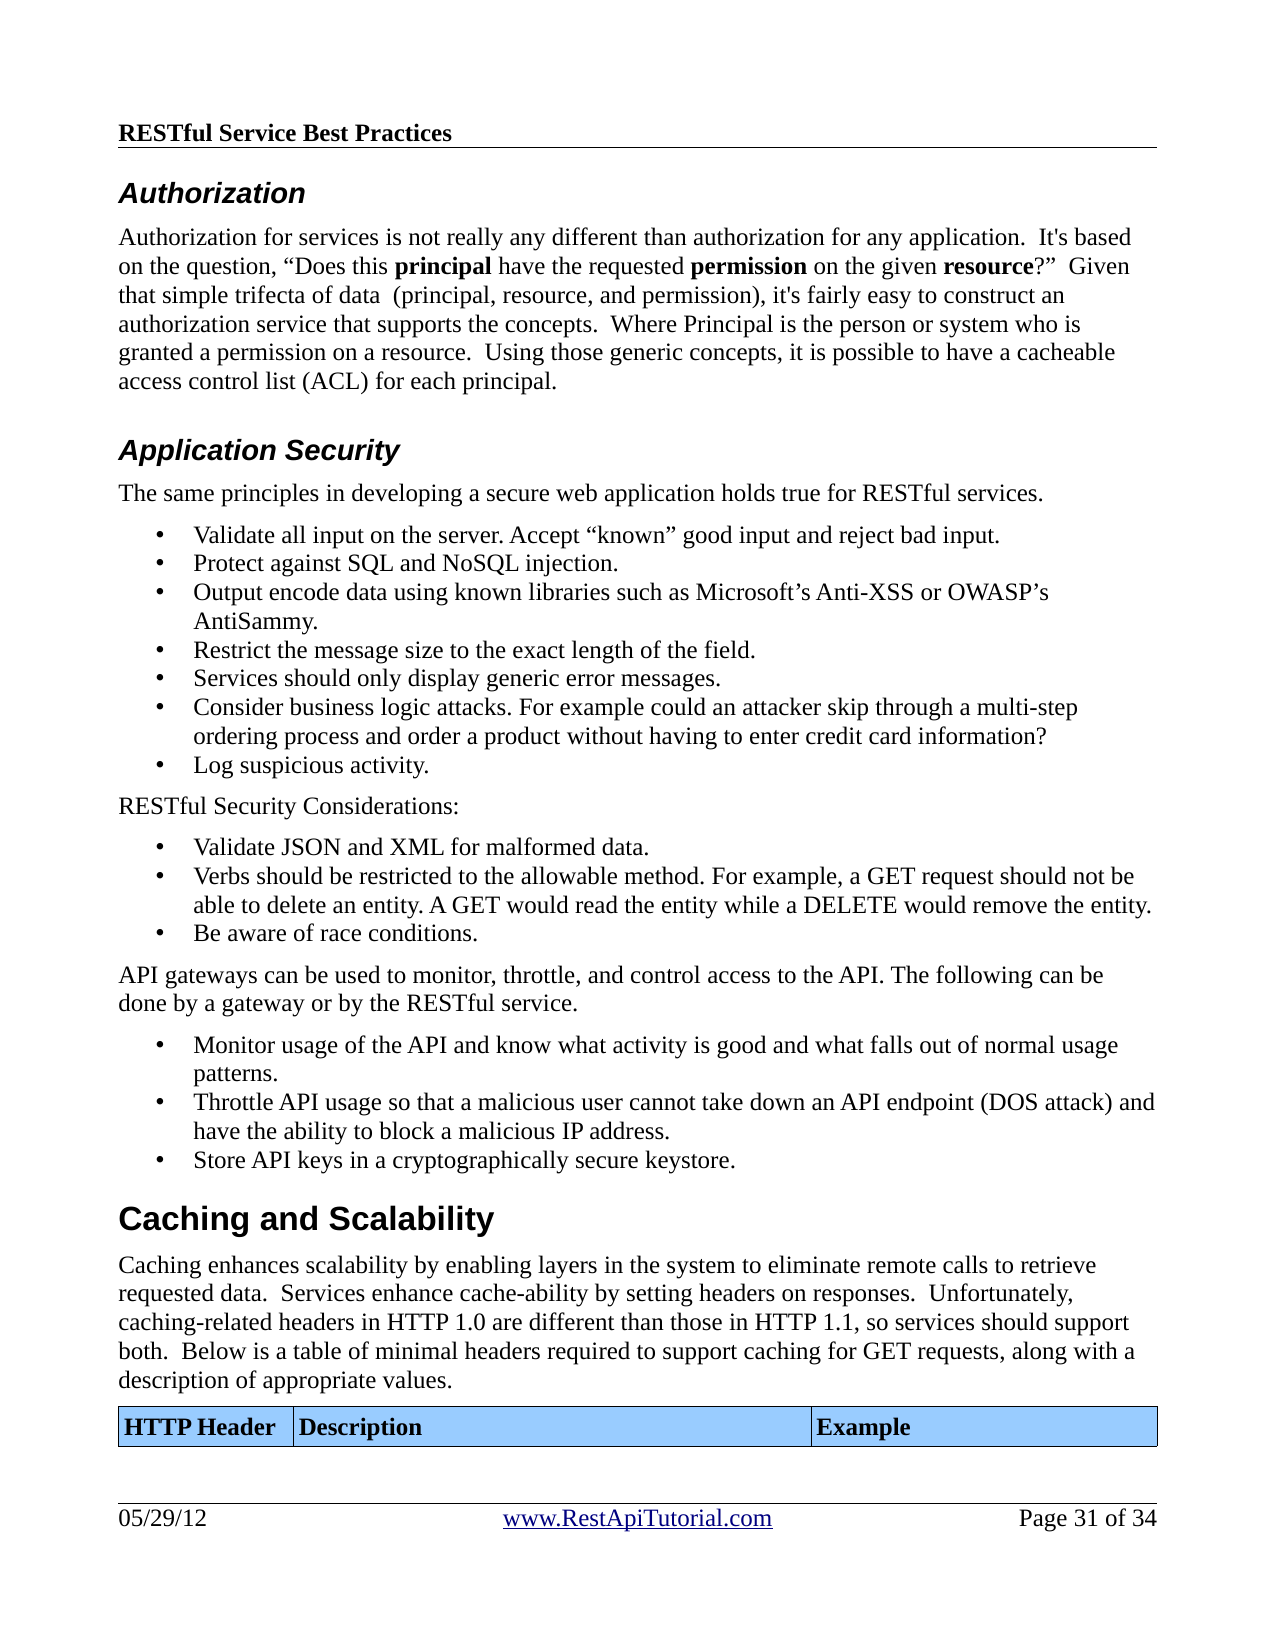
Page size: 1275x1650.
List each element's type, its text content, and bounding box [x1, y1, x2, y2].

table_header Description [294, 1407, 811, 1446]
list Consider business logic attacks. For example could an attacker skip through a multi-step ordering process and order a product without having to enter credit card information? [156, 692, 1157, 750]
list Verbs should be restricted to the allowable method. For example, a GET request should not be able to delete an entity. A GET would read the entity while a DELETE would remove the entity. [156, 861, 1157, 918]
list Services should only display generic error messages. [156, 663, 1157, 692]
list Store API keys in a cryptographically secure keystore. [156, 1145, 1157, 1173]
list Protect against SQL and NoSQL injection. [156, 548, 1157, 577]
list Throttle API usage so that a malicious user cannot take down an API endpoint (DOS attack) and have the ability to block a malicious IP address. [156, 1087, 1157, 1145]
list Monitor usage of the API and know what activity is good and what falls out of normal usage patterns. [156, 1030, 1157, 1087]
list Be aware of race conditions. [156, 918, 1157, 947]
table_header HTTP Header [119, 1407, 293, 1446]
table_header Example [812, 1407, 1157, 1446]
text The same principles in developing a secure web application holds true for RESTful services. [118, 478, 1157, 507]
list Validate all input on the server. Accept “known” good input and reject bad input. [156, 520, 1157, 548]
list Restrict the message size to the exact length of the field. [156, 635, 1157, 663]
text API gateways can be used to monitor, throttle, and control access to the API. The following can be done by a gateway or by the RESTful service. [118, 960, 1157, 1017]
text RESTful Security Considerations: [118, 791, 1157, 820]
list Output encode data using known libraries such as Microsoft’s Anti-XSS or OWASP’s AntiSammy. [156, 577, 1157, 635]
list Log suspicious activity. [156, 750, 1157, 778]
subtitle Application Security [118, 432, 1157, 466]
text Caching enhances scalability by enabling layers in the system to eliminate remote calls to retrieve requested data. Services enhance cache-ability by setting headers on responses. Unfortunately, caching-related headers in HTTP 1.0 are different than those in HTTP 1.1, so services should support both. Below is a table of minimal headers required to support caching for GET requests, along with a description of appropriate values. [118, 1250, 1157, 1393]
text Authorization for services is not really any different than authorization for any application. It's based on the question, “Does this principal have the requested permission on the given resource?” Given that simple trifecta of data (principal, resource, and permission), it's fairly easy to construct an authorization service that supports the concepts. Where Principal is the person or system who is granted a permission on a resource. Using those generic concepts, it is possible to have a cacheable access control list (ACL) for each principal. [118, 222, 1157, 395]
subtitle Authorization [118, 176, 1157, 210]
subtitle Caching and Scalability [118, 1198, 1157, 1237]
list Validate JSON and XML for malformed data. [156, 832, 1157, 861]
